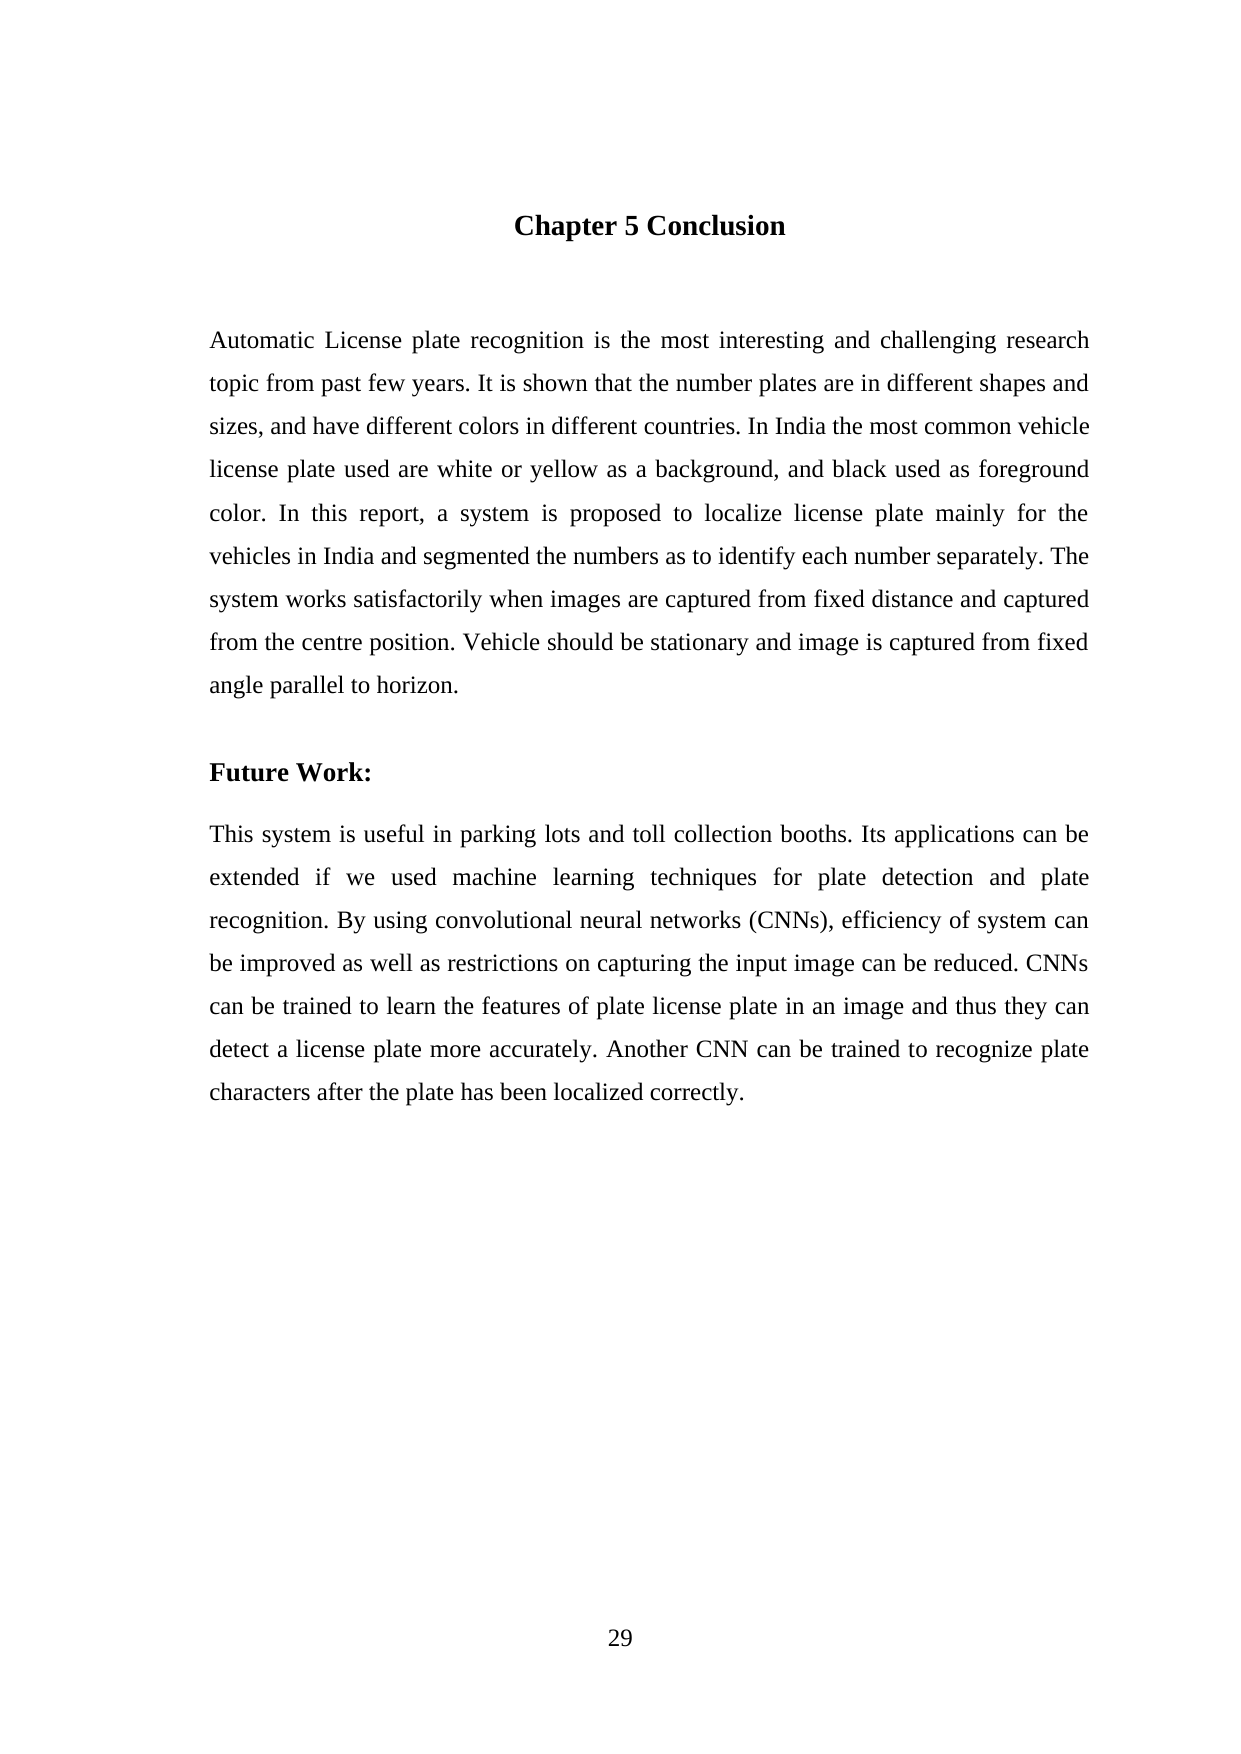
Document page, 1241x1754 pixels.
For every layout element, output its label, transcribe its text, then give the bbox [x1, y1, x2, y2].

text This system is useful in parking lots and toll collection booths. Its applications can be extended if we used machine learning techniques for plate detection and plate recognition. By using convolutional neural networks (CNNs), efficiency of system can be improved as well as restrictions on capturing the input image can be reduced. CNNs can be trained to learn the features of plate license plate in an image and thus they can detect a license plate more accurately. Another CNN can be trained to recognize plate characters after the plate has been localized correctly. [209, 819, 1090, 1106]
text Automatic License plate recognition is the most interesting and challenging research topic from past few years. It is shown that the number plates are in different shapes and sizes, and have different colors in different countries. In India the most common vehicle license plate used are white or yellow as a background, and black used as foreground color. In this report, a system is proposed to localize license plate mainly for the vehicles in India and segmented the numbers as to identify each number separately. The system works satisfactorily when images are captured from fixed distance and captured from the centre position. Vehicle should be stationary and image is captured from fixed angle parallel to horizon. [209, 325, 1090, 699]
text Chapter 5 Conclusion [209, 208, 1090, 242]
text Future Work: [209, 756, 1090, 787]
